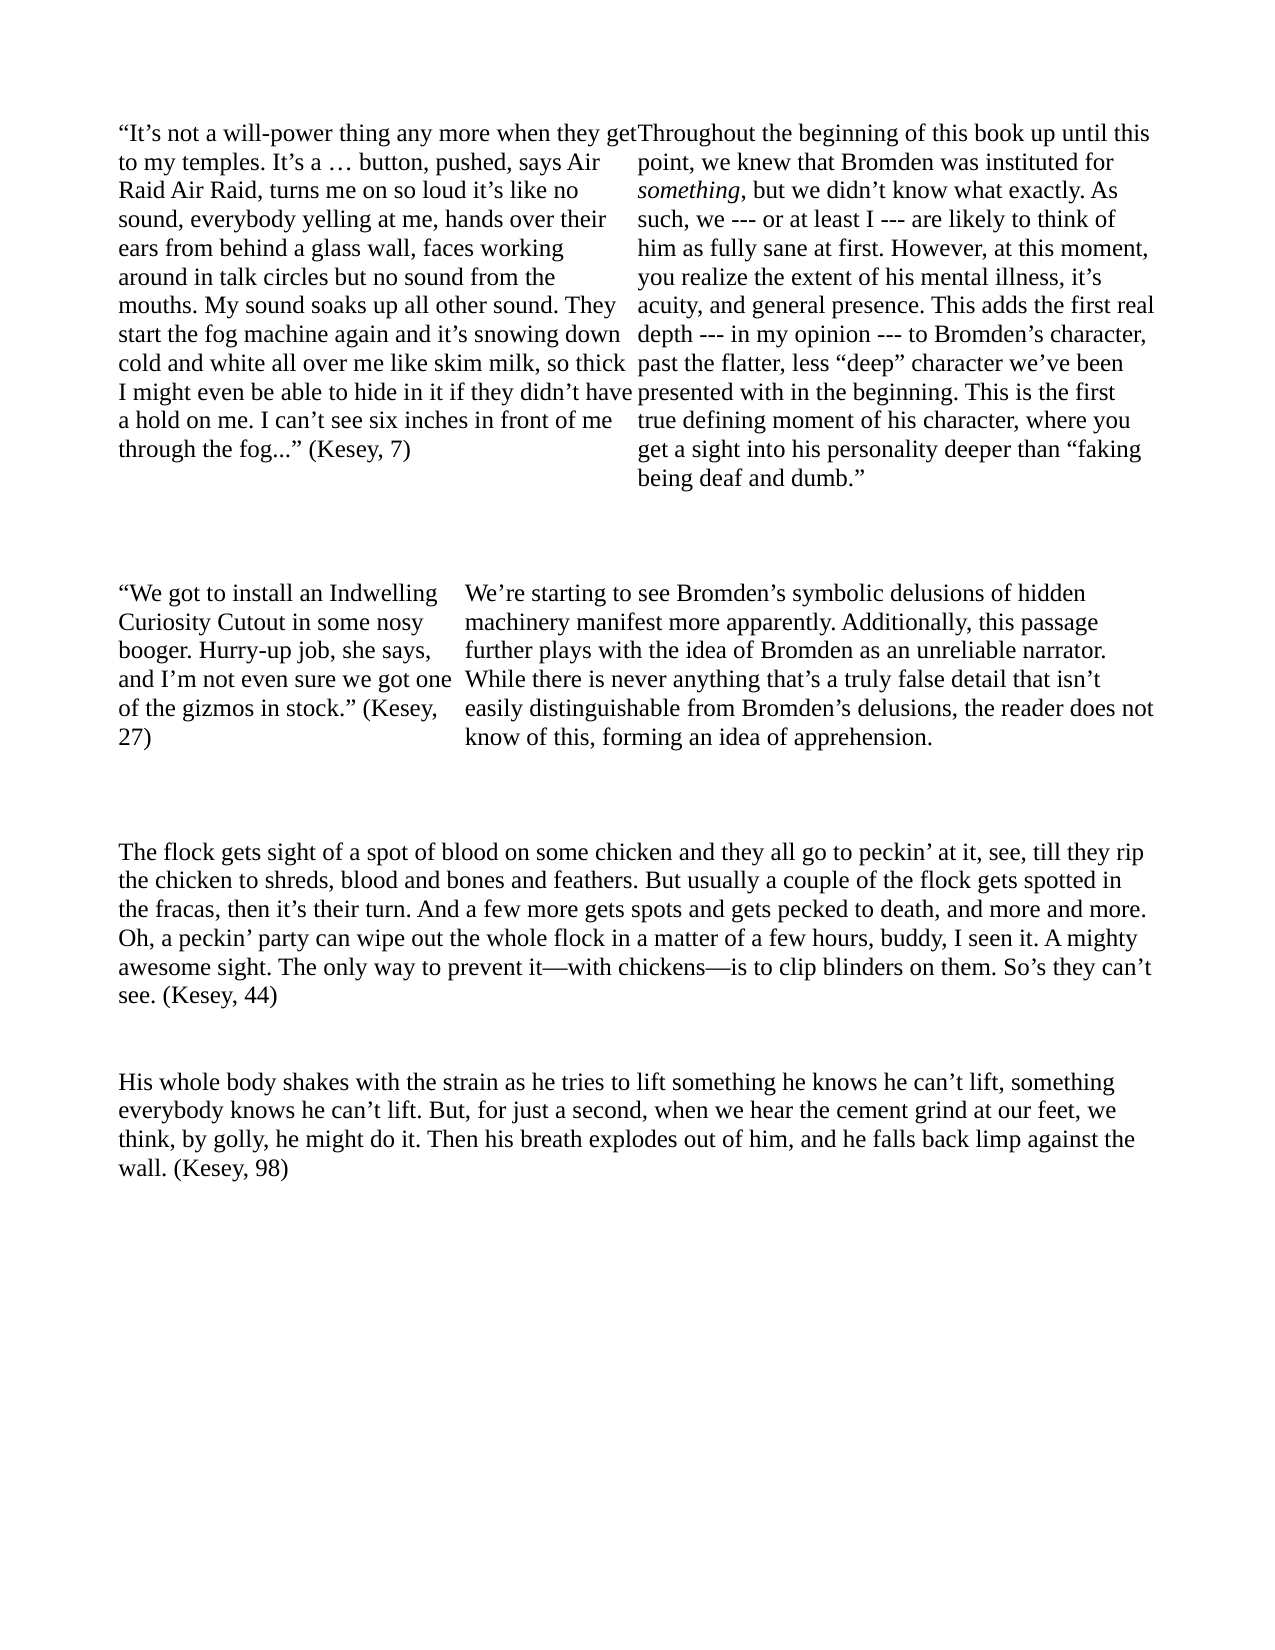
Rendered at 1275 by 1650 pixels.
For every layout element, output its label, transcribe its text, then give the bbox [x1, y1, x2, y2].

text His whole body shakes with the strain as he tries to lift something he knows he can’t lift, something everybody knows he can’t lift. But, for just a second, when we hear the cement grind at our feet, we think, by golly, he might do it. Then his breath explodes out of him, and he falls back limp against the wall. (Kesey, 98) [118, 1067, 1157, 1182]
text “We got to install an Indwelling Curiosity Cutout in some nosy booger. Hurry-up job, she says, and I’m not even sure we got one of the gizmos in stock.” (Kesey, 27) [118, 578, 464, 751]
text “It’s not a will-power thing any more when they get to my temples. It’s a … button, pushed, says Air Raid Air Raid, turns me on so loud it’s like no sound, everybody yelling at me, hands over their ears from behind a glass wall, faces working around in talk circles but no sound from the mouths. My sound soaks up all other sound. They start the fog machine again and it’s snowing down cold and white all over me like skim milk, so thick I might even be able to hide in it if they didn’t have a hold on me. I can’t see six inches in front of me through the fog...” (Kesey, 7) [118, 118, 637, 463]
text Throughout the beginning of this book up until this point, we knew that Bromden was instituted for something, but we didn’t know what exactly. As such, we --- or at least I --- are likely to think of him as fully sane at first. However, at this moment, you realize the extent of his mental illness, it’s acuity, and general presence. This adds the first real depth --- in my opinion --- to Bromden’s character, past the flatter, less “deep” character we’ve been presented with in the beginning. This is the first true defining moment of his character, where you get a sight into his personality deeper than “faking being deaf and dumb.” [637, 118, 1157, 492]
text We’re starting to see Bromden’s symbolic delusions of hidden machinery manifest more apparently. Additionally, this passage further plays with the idea of Bromden as an unreliable narrator. While there is never anything that’s a truly false detail that isn’t easily distinguishable from Bromden’s delusions, the reader does not know of this, forming an idea of apprehension. [464, 578, 1157, 751]
text The flock gets sight of a spot of blood on some chicken and they all go to peckin’ at it, see, till they rip the chicken to shreds, blood and bones and feathers. But usually a couple of the flock gets spotted in the fracas, then it’s their turn. And a few more gets spots and gets pecked to death, and more and more. Oh, a peckin’ party can wipe out the whole flock in a matter of a few hours, buddy, I seen it. A mighty awesome sight. The only way to prevent it—with chickens—is to clip blinders on them. So’s they can’t see. (Kesey, 44) [118, 837, 1157, 1009]
